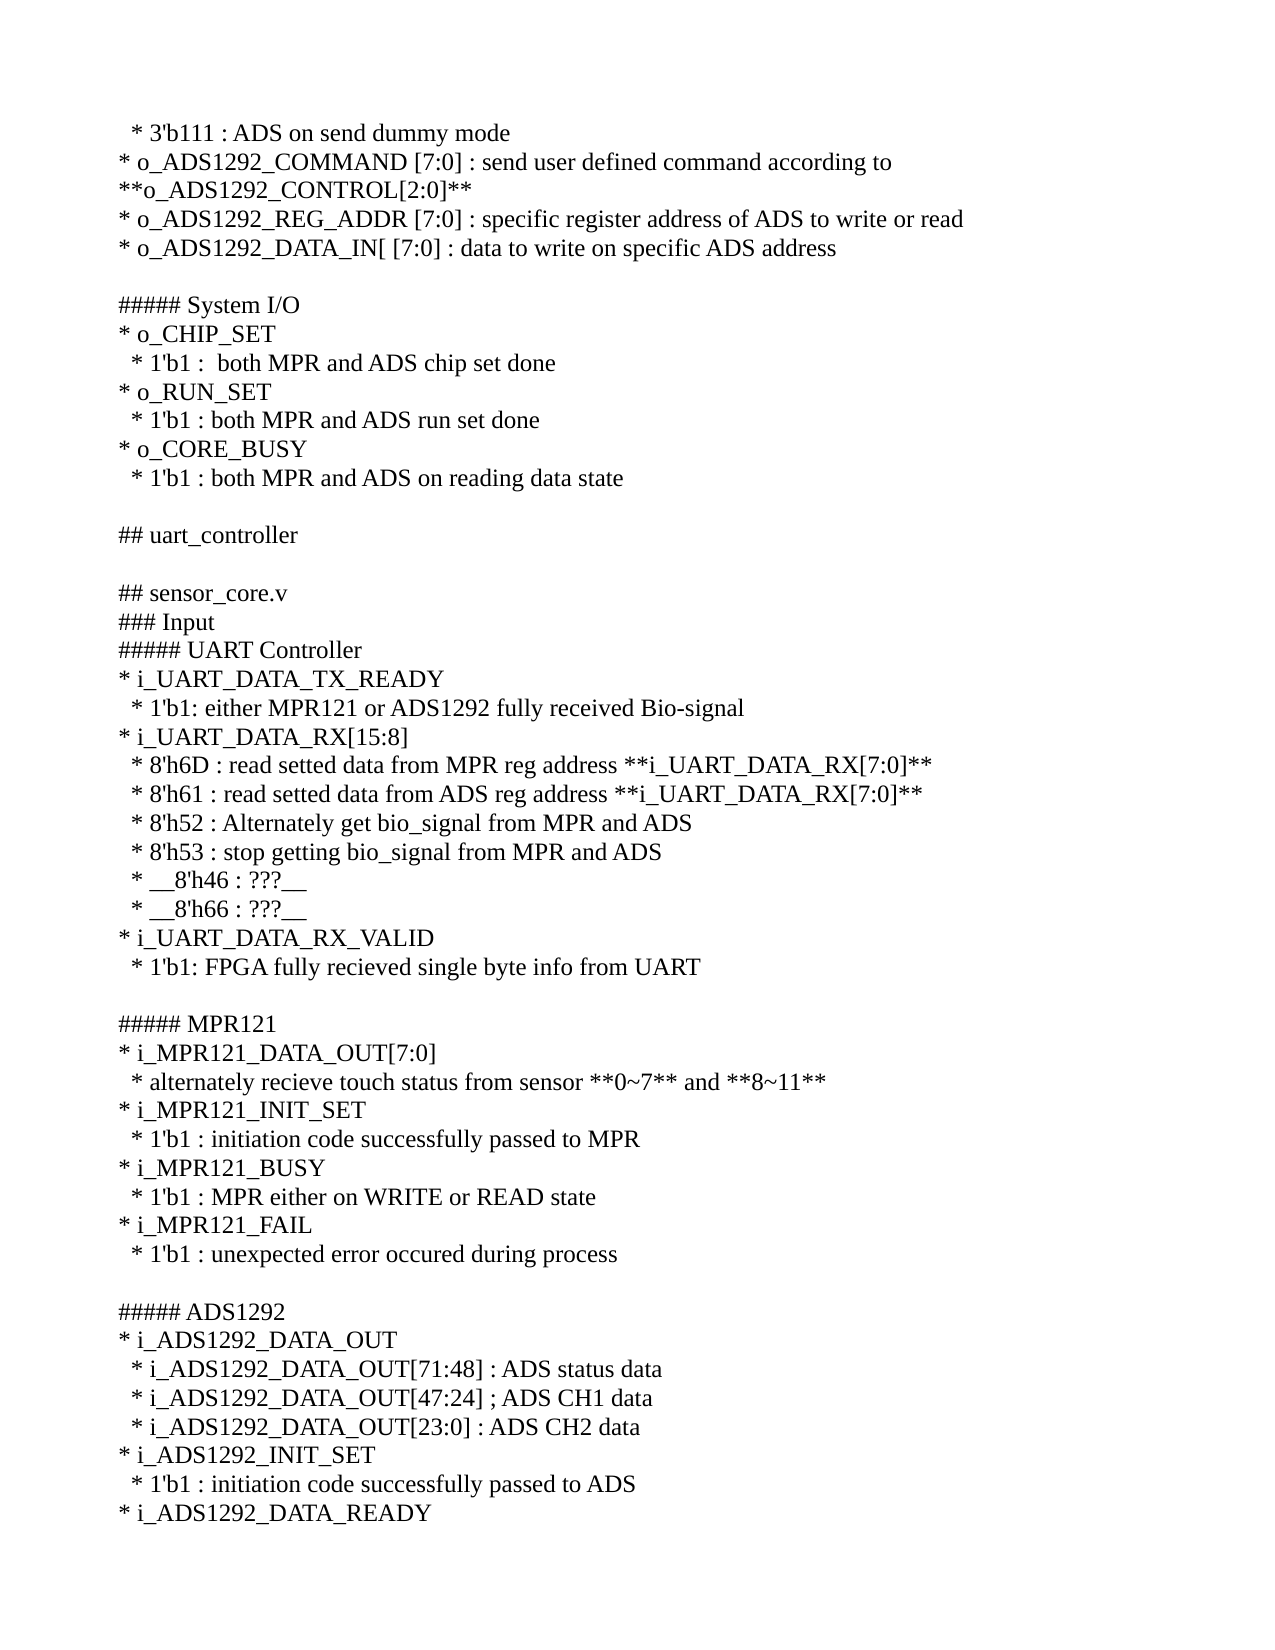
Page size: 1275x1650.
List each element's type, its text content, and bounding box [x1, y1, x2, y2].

text * 8'h53 : stop getting bio_signal from MPR and ADS [118, 837, 1157, 866]
text * i_ADS1292_DATA_OUT[23:0] : ADS CH2 data [118, 1412, 1157, 1441]
text * 1'b1 : both MPR and ADS on reading data state [118, 463, 1157, 492]
text ## sensor_core.v [118, 578, 1157, 607]
text * 1'b1: FPGA fully recieved single byte info from UART [118, 952, 1157, 981]
text ##### UART Controller [118, 636, 1157, 664]
text * o_ADS1292_DATA_IN[ [7:0] : data to write on specific ADS address [118, 233, 1157, 262]
text * i_UART_DATA_RX_VALID [118, 923, 1157, 952]
text * i_UART_DATA_TX_READY [118, 664, 1157, 693]
text * __8'h66 : ???__ [118, 894, 1157, 923]
text * i_MPR121_BUSY [118, 1153, 1157, 1182]
text * o_ADS1292_COMMAND [7:0] : send user defined command according to **o_ADS1292_CONTROL[2:0]** [118, 147, 1157, 204]
text * i_ADS1292_DATA_OUT[47:24] ; ADS CH1 data [118, 1383, 1157, 1412]
text * 1'b1 : initiation code successfully passed to ADS [118, 1469, 1157, 1498]
text * o_ADS1292_REG_ADDR [7:0] : specific register address of ADS to write or read [118, 204, 1157, 233]
text * 1'b1 : both MPR and ADS chip set done [118, 348, 1157, 377]
text * i_ADS1292_DATA_OUT [118, 1326, 1157, 1354]
text ### Input [118, 607, 1157, 636]
text * 1'b1 : initiation code successfully passed to MPR [118, 1124, 1157, 1153]
text * 1'b1 : MPR either on WRITE or READ state [118, 1182, 1157, 1211]
text * o_CORE_BUSY [118, 434, 1157, 463]
text * i_MPR121_INIT_SET [118, 1096, 1157, 1124]
text * i_ADS1292_DATA_OUT[71:48] : ADS status data [118, 1354, 1157, 1383]
text * 8'h6D : read setted data from MPR reg address **i_UART_DATA_RX[7:0]** [118, 751, 1157, 779]
text * i_MPR121_FAIL [118, 1211, 1157, 1239]
text ## uart_controller [118, 521, 1157, 549]
text * 8'h52 : Alternately get bio_signal from MPR and ADS [118, 808, 1157, 837]
text * i_ADS1292_INIT_SET [118, 1441, 1157, 1469]
text ##### ADS1292 [118, 1297, 1157, 1326]
text * alternately recieve touch status from sensor **0~7** and **8~11** [118, 1067, 1157, 1096]
text * 1'b1: either MPR121 or ADS1292 fully received Bio-signal [118, 693, 1157, 722]
text * i_MPR121_DATA_OUT[7:0] [118, 1038, 1157, 1067]
text * i_UART_DATA_RX[15:8] [118, 722, 1157, 751]
text * 3'b111 : ADS on send dummy mode [118, 118, 1157, 147]
text * 1'b1 : unexpected error occured during process [118, 1239, 1157, 1268]
text * o_RUN_SET [118, 377, 1157, 406]
text * 8'h61 : read setted data from ADS reg address **i_UART_DATA_RX[7:0]** [118, 779, 1157, 808]
text * i_ADS1292_DATA_READY [118, 1498, 1157, 1527]
text * o_CHIP_SET [118, 319, 1157, 348]
text * 1'b1 : both MPR and ADS run set done [118, 406, 1157, 434]
text * __8'h46 : ???__ [118, 866, 1157, 894]
text ##### MPR121 [118, 1009, 1157, 1038]
text ##### System I/O [118, 291, 1157, 319]
